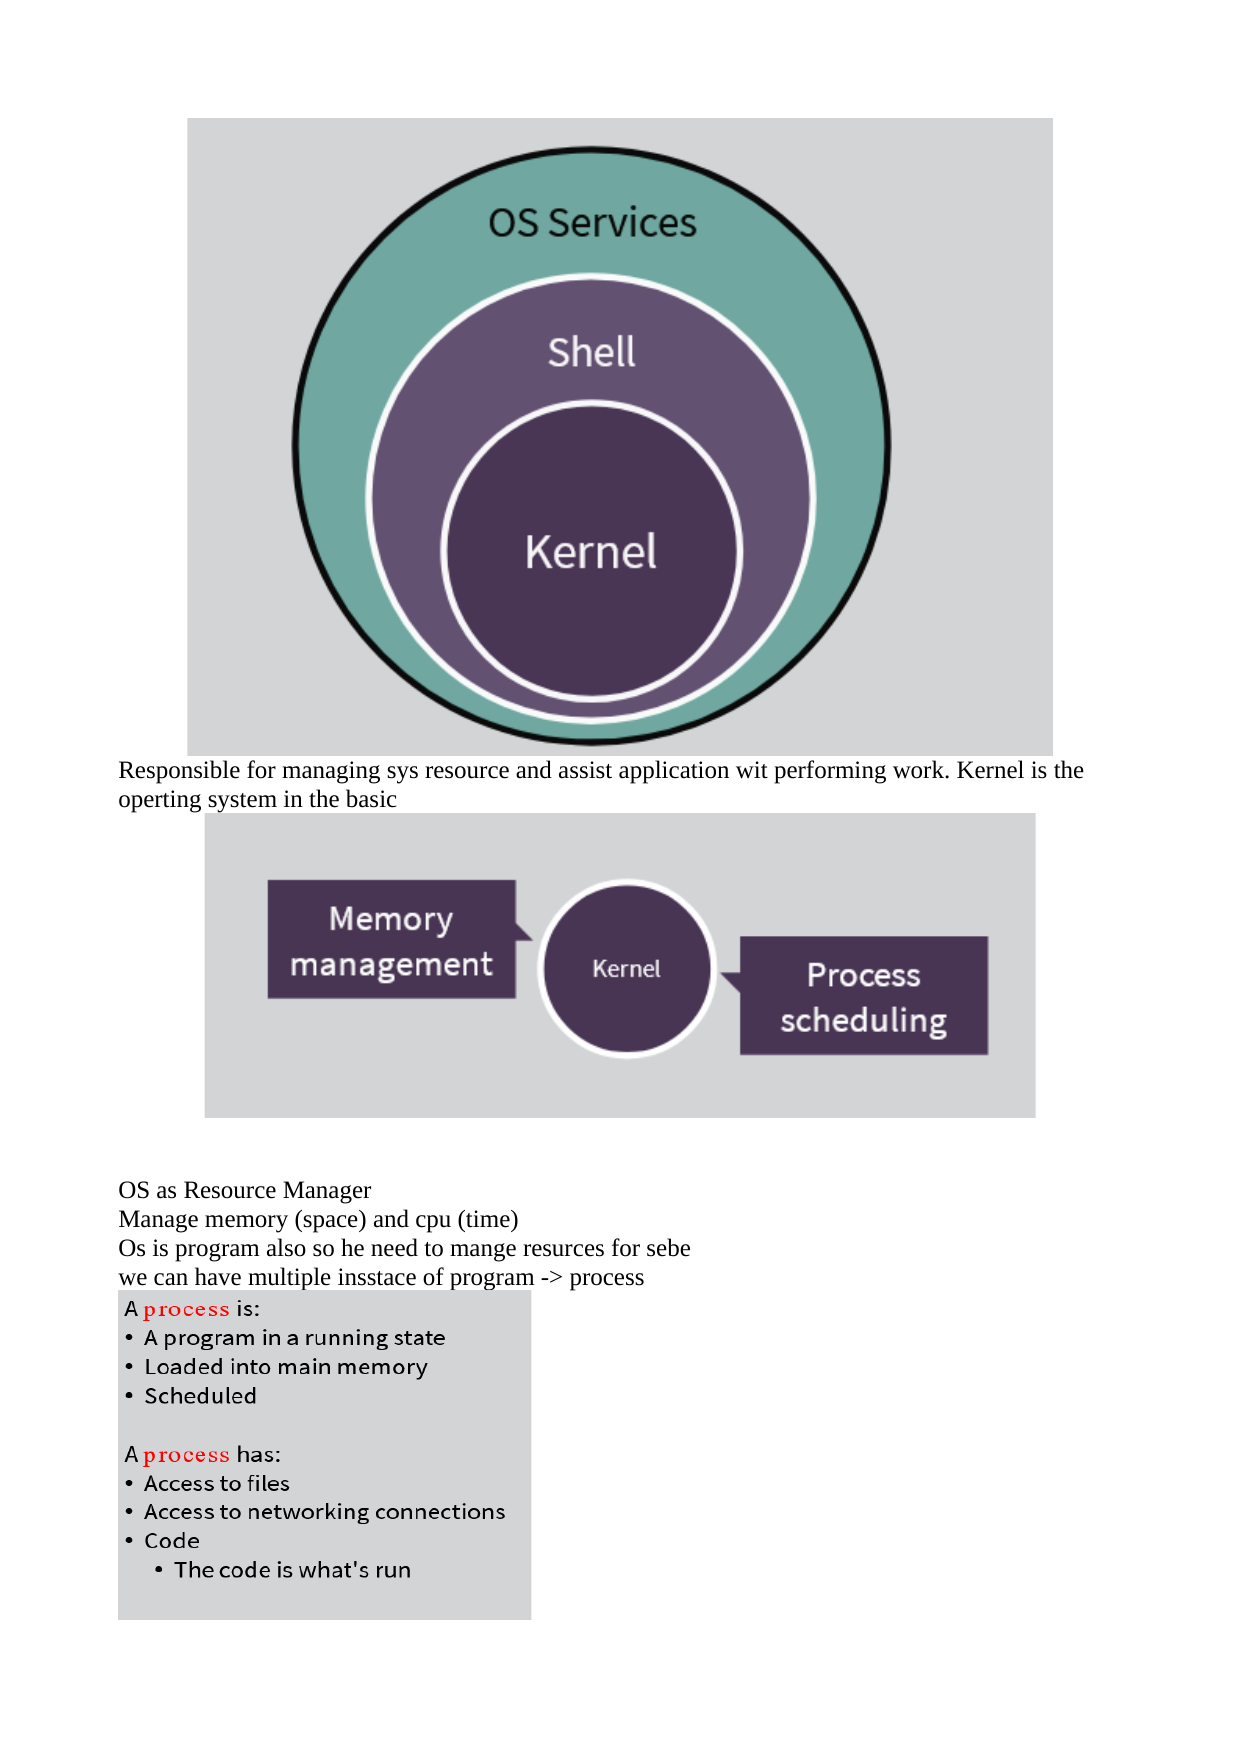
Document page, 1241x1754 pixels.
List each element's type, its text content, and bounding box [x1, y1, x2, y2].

picture [204, 813, 1036, 1118]
text Os is program also so he need to mange resurces for sebe [118, 1233, 1122, 1262]
text Responsible for managing sys resource and assist application wit performing work. Kernel is the operting system in the basic [118, 118, 1122, 813]
text OS as Resource Manager [118, 1175, 1122, 1204]
picture [187, 118, 1053, 756]
text Manage memory (space) and cpu (time) [118, 1204, 1122, 1233]
picture [118, 1290, 532, 1620]
text we can have multiple insstace of program -> process [118, 1262, 1122, 1290]
